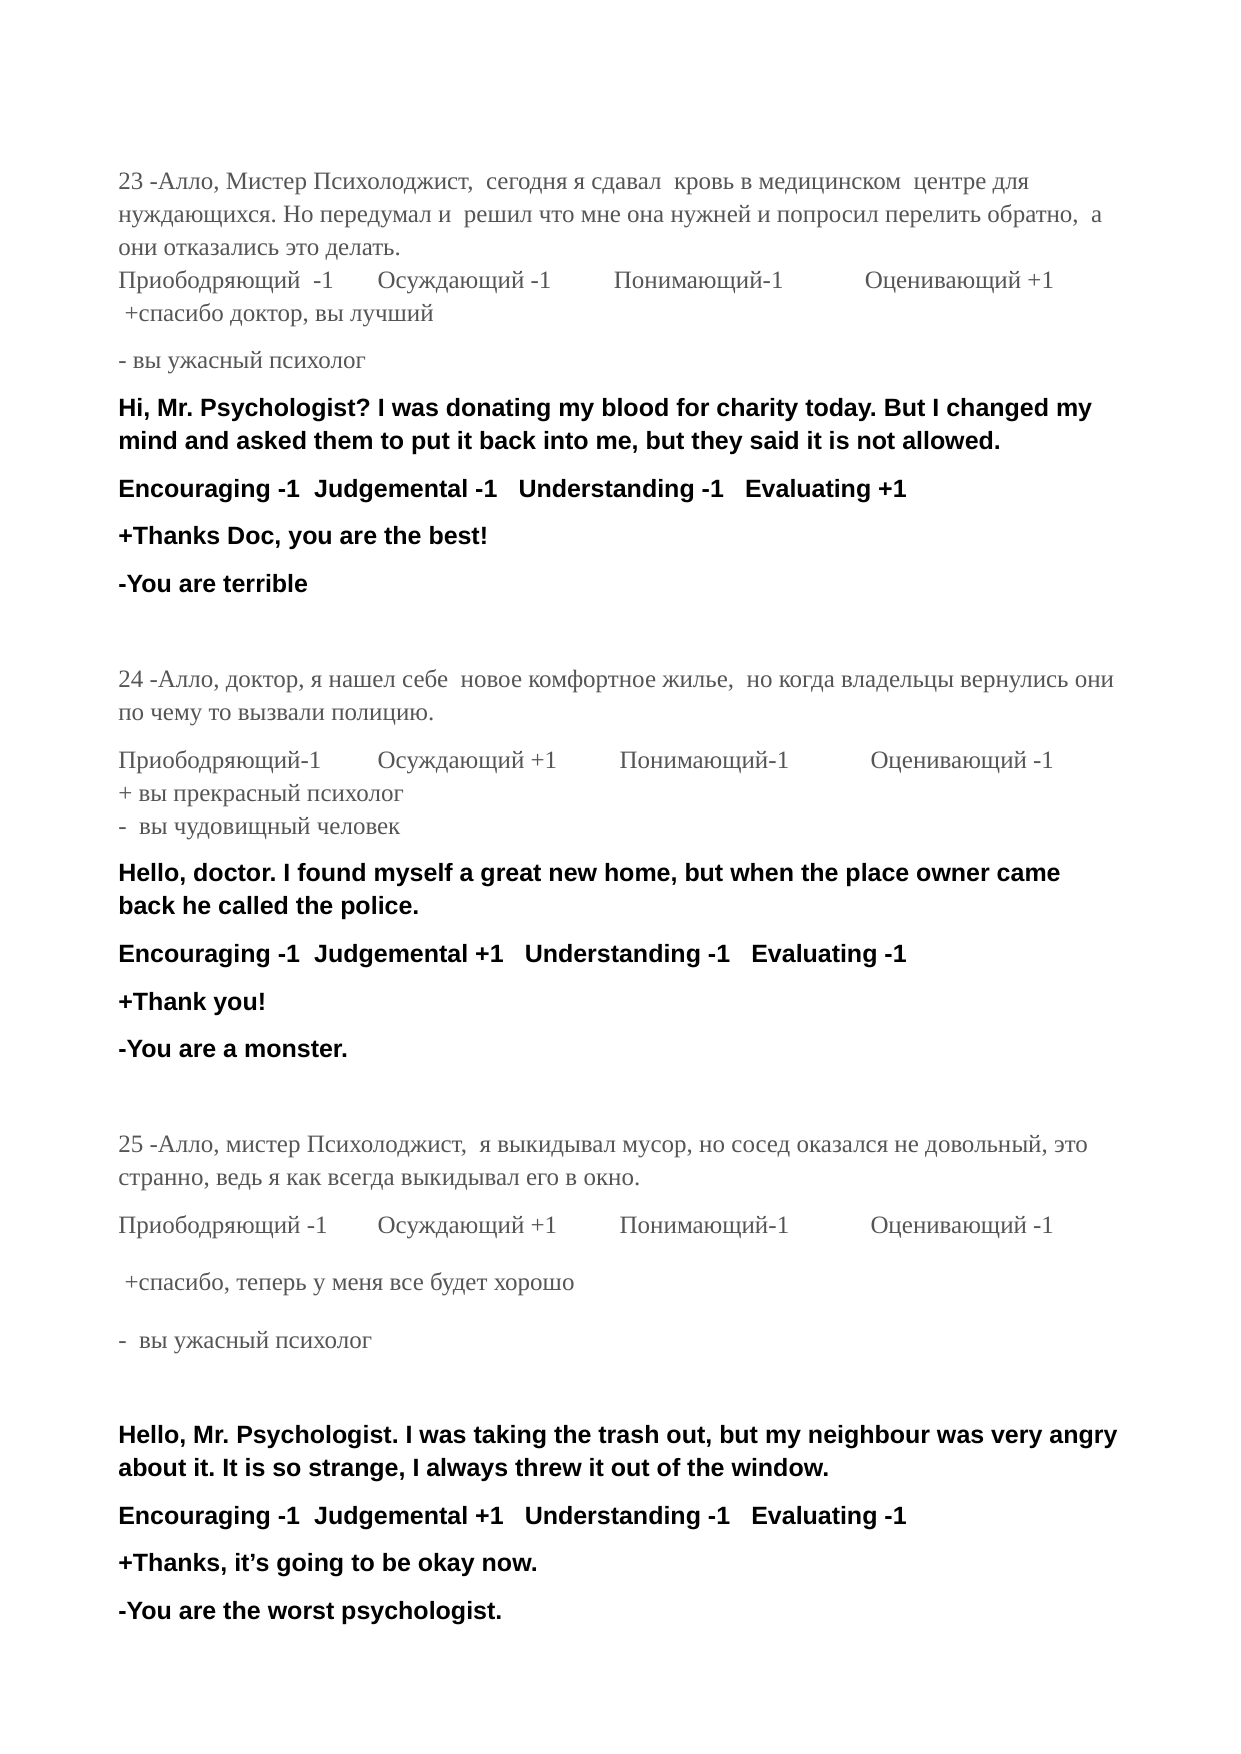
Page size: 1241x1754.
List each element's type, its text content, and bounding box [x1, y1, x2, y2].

text - вы ужасный психолог [118, 345, 1122, 374]
text Encouraging -1 Judgemental +1 Understanding -1 Evaluating -1 [118, 939, 1122, 968]
text -You are a monster. [118, 1034, 1122, 1063]
text +Thank you! [118, 987, 1122, 1015]
text 24 -Алло, доктор, я нашел себе новое комфортное жилье, но когда владельцы вернулись они по чему то вызвали полицию. [118, 664, 1122, 726]
text Hi, Mr. Psychologist? I was donating my blood for charity today. But I changed my mind and asked them to put it back into me, but they said it is not allowed. [118, 393, 1122, 455]
text Encouraging -1 Judgemental -1 Understanding -1 Evaluating +1 [118, 474, 1122, 502]
text -You are the worst psychologist. [118, 1596, 1122, 1625]
text -You are terrible [118, 569, 1122, 598]
text Приободряющий-1 Осуждающий +1 Понимающий-1 Оценивающий -1 + вы прекрасный психолог - вы чудовищный человек [118, 745, 1122, 839]
text +Thanks Doc, you are the best! [118, 521, 1122, 550]
text Hello, Mr. Psychologist. I was taking the trash out, but my neighbour was very angry about it. It is so strange, I always threw it out of the window. [118, 1420, 1122, 1482]
text - вы ужасный психолог [118, 1325, 1122, 1354]
text 23 -Алло, Мистер Психолоджист, сегодня я сдавал кровь в медицинском центре для нуждающихся. Но передумал и решил что мне она нужней и попросил перелить обратно, а они отказались это делать. Приободряющий -1 Осуждающий -1 Понимающий-1 Оценивающий +1 +спасибо доктор, вы лучший [118, 166, 1122, 327]
text Encouraging -1 Judgemental +1 Understanding -1 Evaluating -1 [118, 1501, 1122, 1529]
text Hello, doctor. I found myself a great new home, but when the place owner came back he called the police. [118, 858, 1122, 920]
text Приободряющий -1 Осуждающий +1 Понимающий-1 Оценивающий -1 +спасибо, теперь у меня все будет хорошо [118, 1210, 1122, 1325]
text +Thanks, it’s going to be okay now. [118, 1548, 1122, 1577]
text 25 -Алло, мистер Психолоджист, я выкидывал мусор, но сосед оказался не довольный, это странно, ведь я как всегда выкидывал его в окно. [118, 1129, 1122, 1191]
